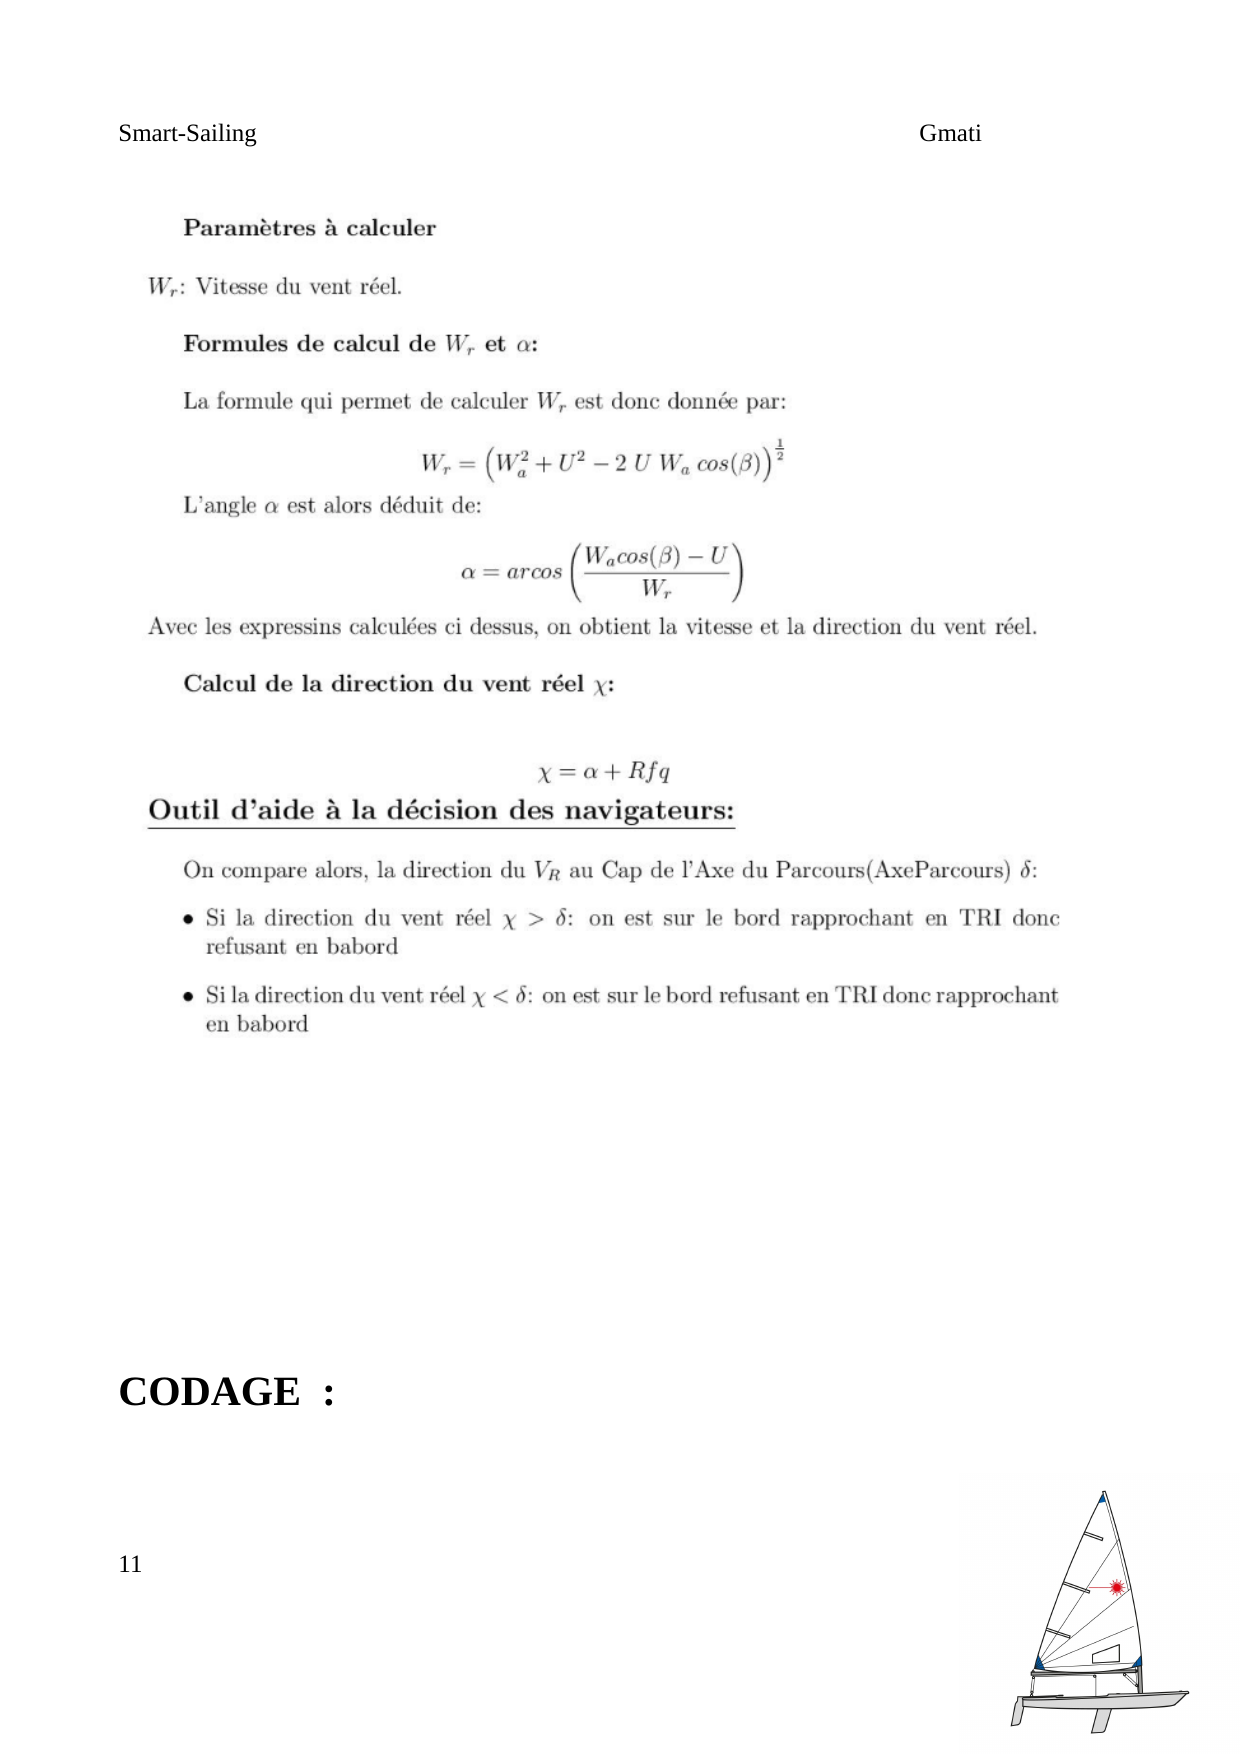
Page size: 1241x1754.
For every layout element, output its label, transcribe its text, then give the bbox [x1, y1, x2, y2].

text CODAGE : [118, 1367, 1122, 1415]
picture [118, 205, 1123, 1080]
picture [959, 1473, 1240, 1754]
